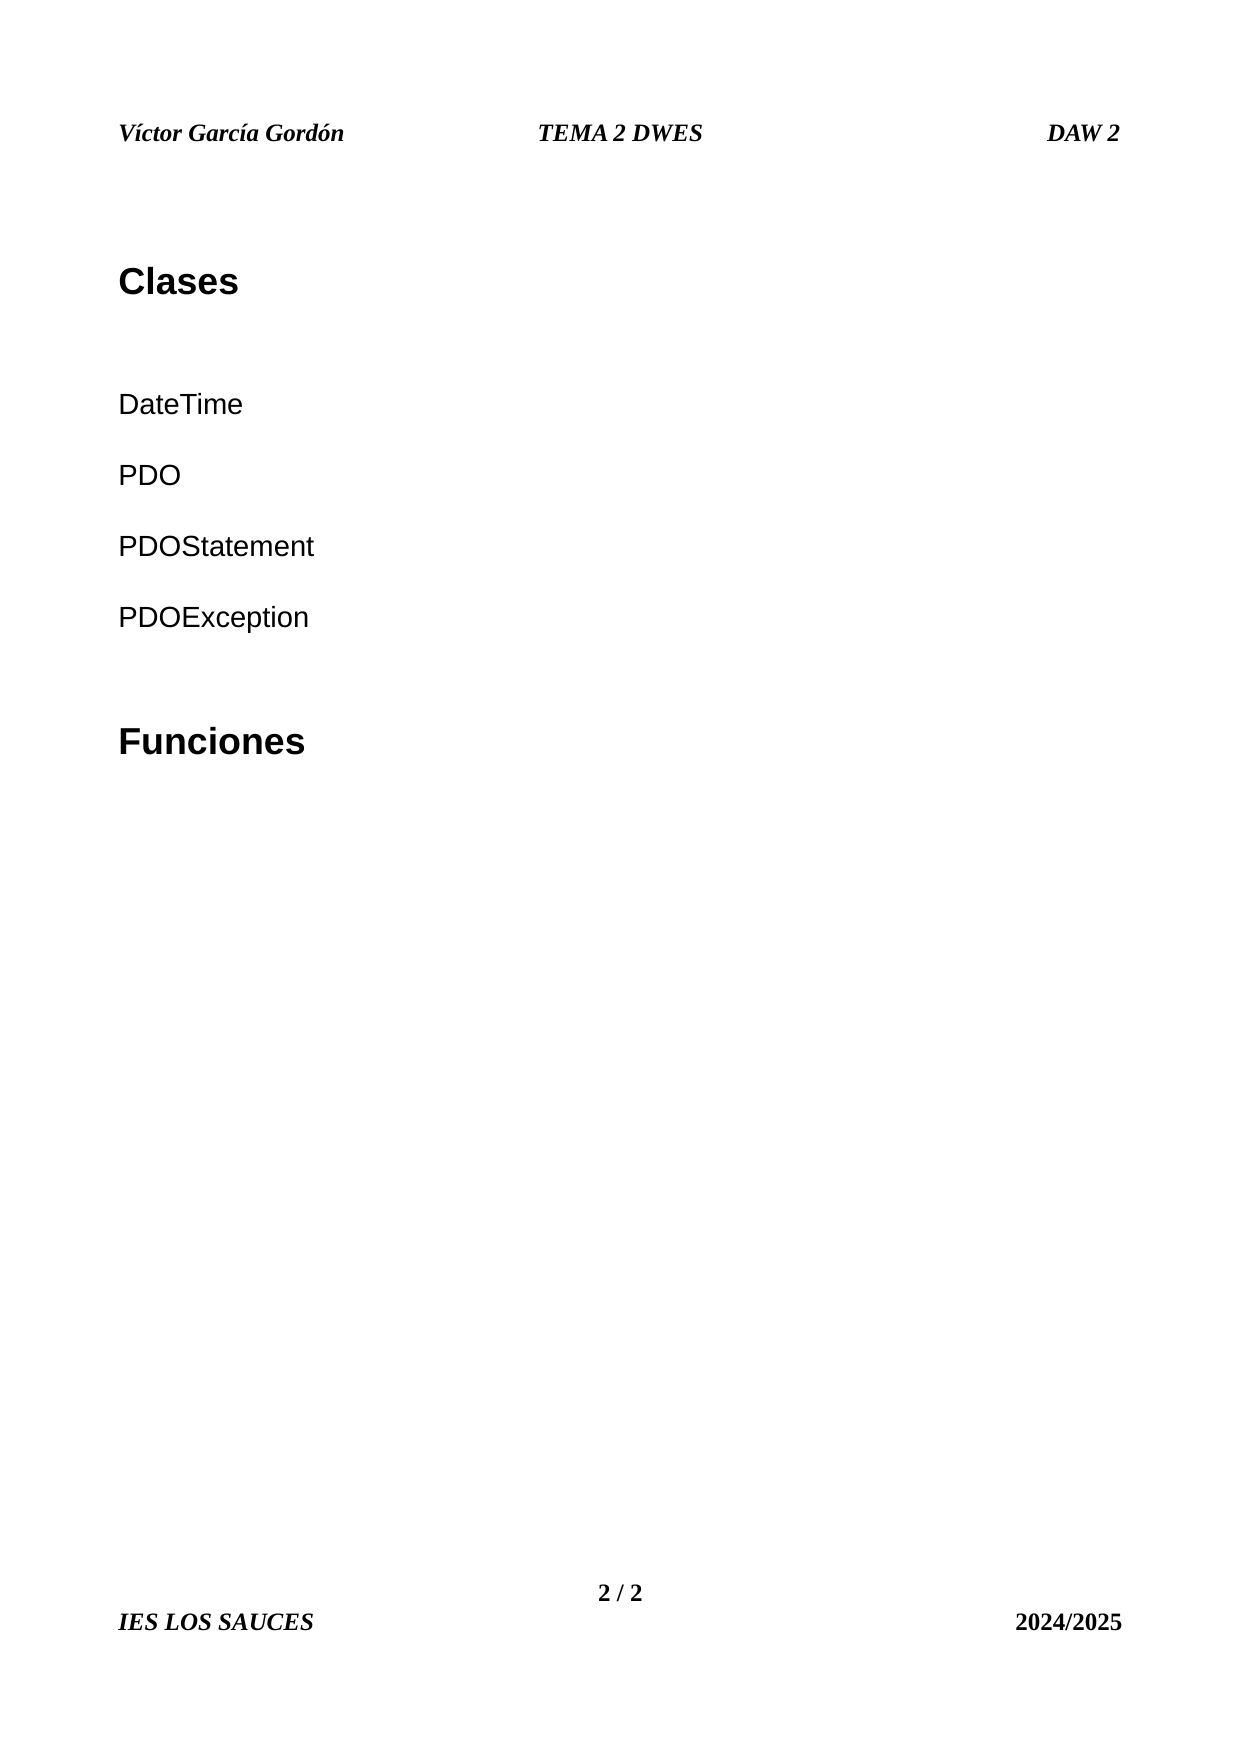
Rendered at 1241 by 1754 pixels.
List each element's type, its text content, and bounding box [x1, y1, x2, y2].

subtitle PDO [118, 458, 1122, 492]
subtitle Funciones [118, 719, 1122, 762]
subtitle Clases [118, 259, 1122, 302]
subtitle PDOException [118, 600, 1122, 634]
subtitle PDOStatement [118, 529, 1122, 563]
subtitle DateTime [118, 387, 1122, 421]
